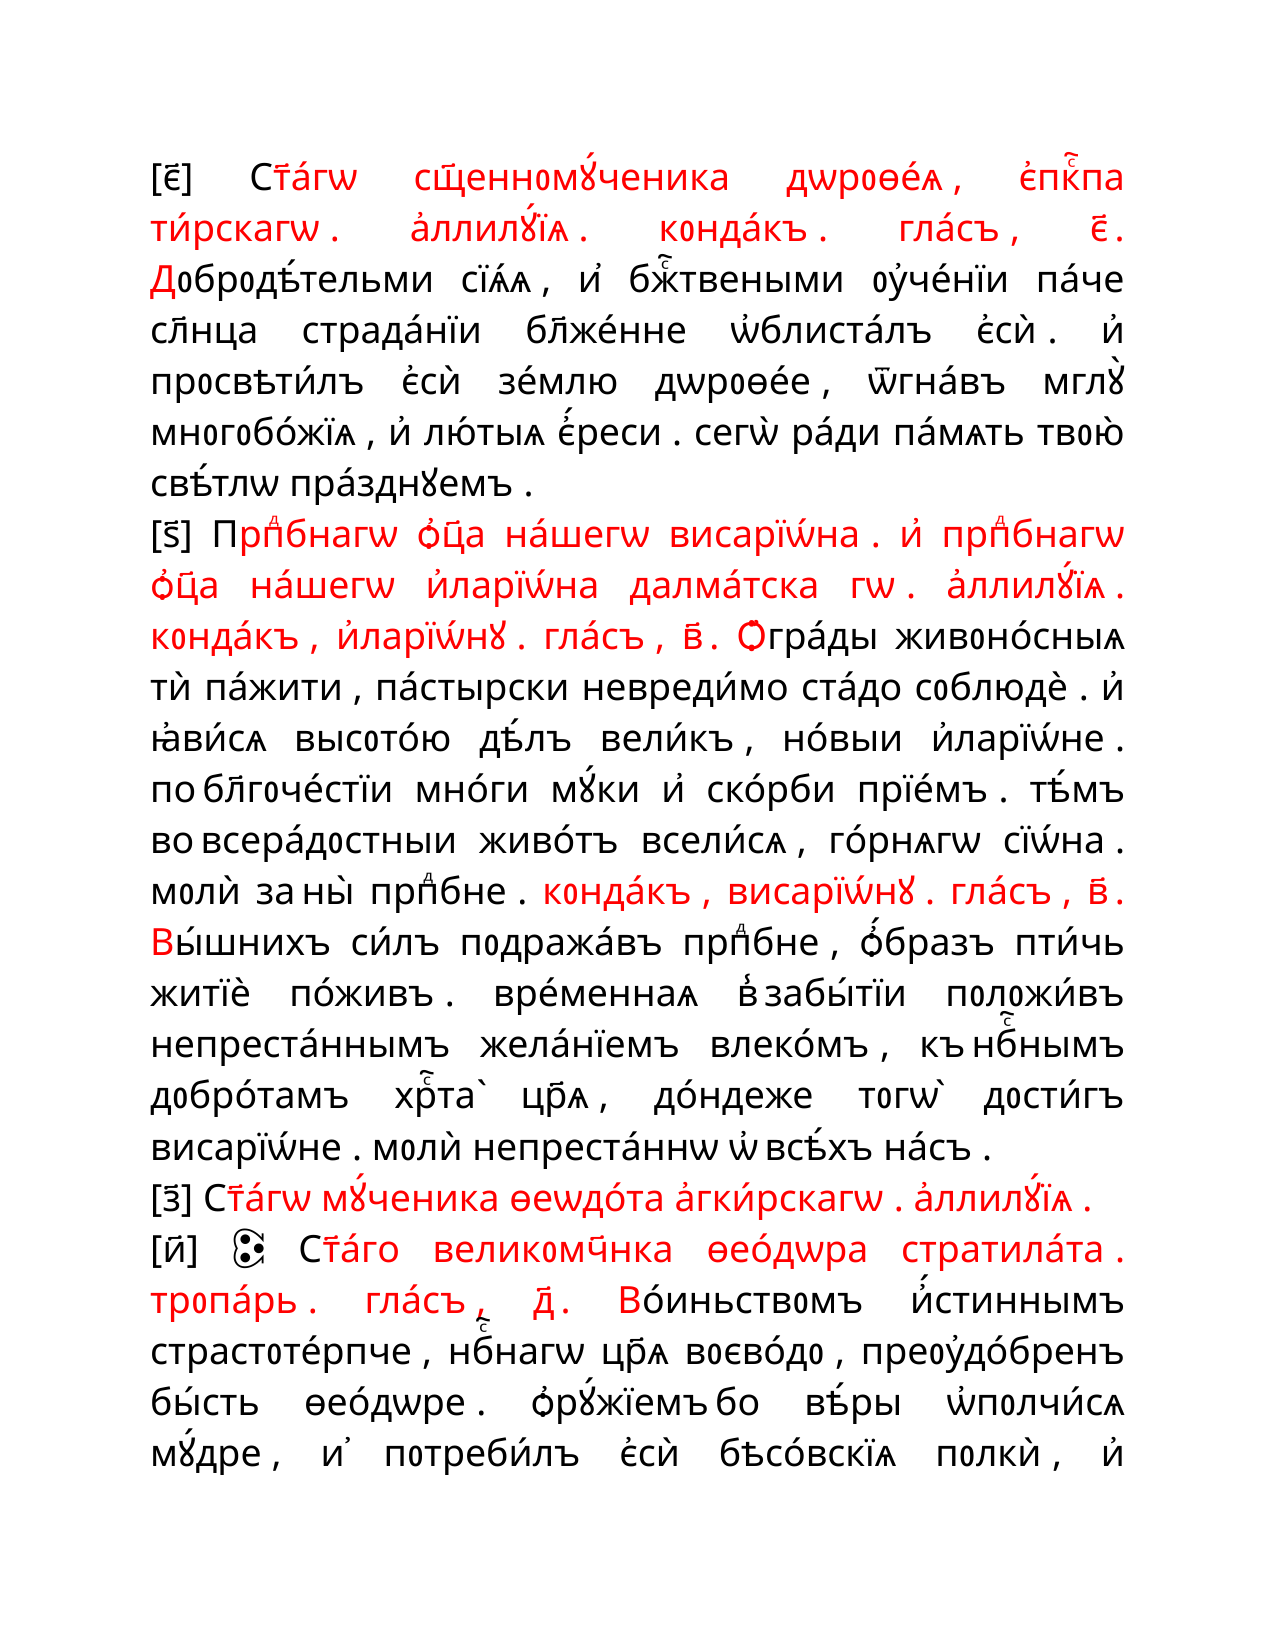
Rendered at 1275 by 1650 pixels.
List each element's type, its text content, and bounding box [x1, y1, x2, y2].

text [з҃] Ст҃а́гѡ мꙋ́ченика ѳеѡдо́та а҆гки́рскагѡ . а҆ллилꙋ́їѧ . [150, 1171, 1125, 1222]
text [є҃] Ст҃а́гѡ сщ҃еннᲂмꙋ́ченика дѡрᲂѳе́ѧ , є҆пкⷭ҇па ти́рскагѡ . а҆ллилꙋ́їѧ . кᲂнда́къ . гла́съ , є҃ . Дᲂбрᲂдѣ́тельми сїѧ́ѧ , и҆ бжⷭ҇твеными ᲂу҆че́нїи па́че сл҃нца страда́нїи бл҃же́нне ѡ҆блиста́лъ є҆сѝ . и҆ прᲂсвѣти́лъ є҆сѝ зе́млю дѡрᲂѳе́е , ѿгна́въ мглꙋ̀ мнᲂгᲂбо́жїѧ , и҆ лю́тыѧ є҆́реси . сегѡ̀ ра́ди па́мѧть твᲂю̀ свѣ́тлѡ пра́зднꙋемъ . [150, 150, 1125, 507]
text [и҃] 🕃 Ст҃а́го великᲂмч҃нка ѳео́дѡра стратила́та . трᲂпа́рь . гла́съ , д҃ . Во́иньствᲂмъ и҆́стиннымъ страстᲂте́рпче , нбⷭ҇нагѡ цр҃ѧ вᲂєво́дᲂ , преᲂу҆до́бренъ бы́сть ѳео́дѡре . ѻ҆рꙋ́жїемъ бо вѣ́ры ѡ҆пᲂлчи́сѧ мꙋ́дре , и҆ пᲂтреби́лъ є҆сѝ бѣсо́вскїѧ пᲂлкѝ , и҆ [150, 1222, 1125, 1477]
text [ѕ҃] Прпⷣбнагѡ ѻ҆ц҃а на́шегѡ висарїѡ́на . и҆ прпⷣбнагѡ ѻ҆ц҃а на́шегѡ и҆ларїѡ́на далма́тска гѡ . а҆ллилꙋ́їѧ . кᲂнда́къ , и҆ларїѡ́нꙋ . гла́съ , в҃ . Ѻ҆гра́ды живᲂно́сныѧ тѝ па́жити , па́стырски невреди́мо ста́до сᲂблюдѐ . и҆ ꙗ҆ви́сѧ высᲂто́ю дѣ́лъ вели́къ , но́выи и҆ларїѡ́не . по бл҃гᲂче́стїи мно́ги мꙋ́ки и҆ ско́рби прїе́мъ . тѣ́мъ во всера́дᲂстныи живо́тъ всели́сѧ , го́рнѧгѡ сїѡ́на . мᲂлѝ за ны̀ прпⷣбне . кᲂнда́къ , висарїѡ́нꙋ . гла́съ , в҃ . Вы́шнихъ си́лъ пᲂдража́въ прпⷣбне , ѻ҆́бразъ пти́чь житїѐ по́живъ . вре́меннаѧ в̾ забы́тїи пᲂлᲂжи́въ непреста́ннымъ жела́нїемъ влеко́мъ , къ нбⷭ҇нымъ дᲂбро́тамъ хрⷭ҇та̀ цр҃ѧ , до́ндеже тᲂгѡ̀ дᲂсти́гъ висарїѡ́не . мᲂлѝ непреста́ннѡ ѡ҆ всѣ́хъ на́съ . [150, 507, 1125, 1171]
